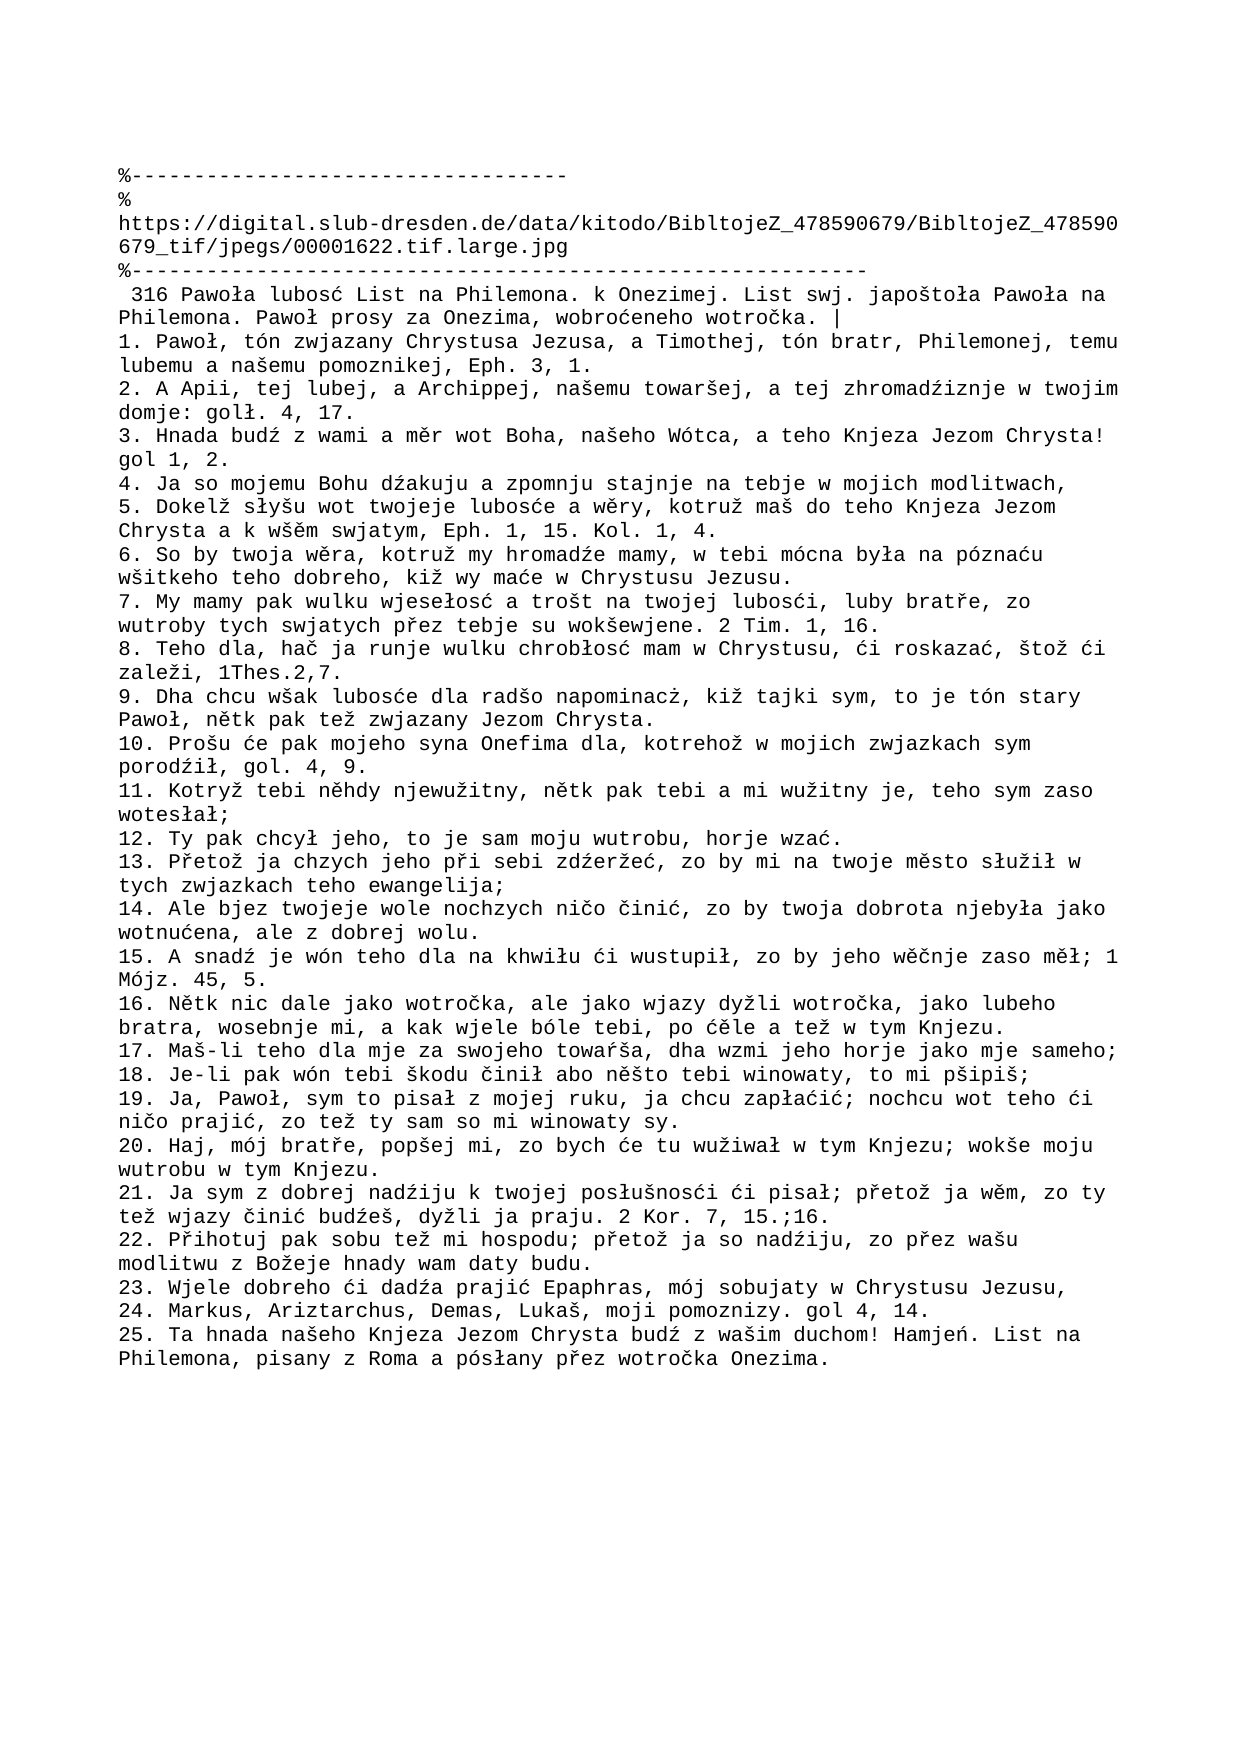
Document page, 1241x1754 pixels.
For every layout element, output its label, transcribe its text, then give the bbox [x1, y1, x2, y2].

text 5. Dokelž słyšu wot twojeje lubosće a wěry, kotruž maš do teho Knjeza Jezom Chrysta a k wšěm swjatym, Eph. 1, 15. Kol. 1, 4. [118, 496, 1122, 544]
text 10. Prošu će pak mojeho syna Onefima dla, kotrehož w mojich zwjazkach sym porodźił, gol. 4, 9. [118, 733, 1122, 780]
text 19. Ja, Pawoł, sym to pisał z mojej ruku, ja chcu zapłaćić; nochcu wot teho ći ničo prajić, zo tež ty sam so mi winowaty sy. [118, 1088, 1122, 1135]
text 9. Dha chcu wšak lubosće dla radšo napominacż, kiž tajki sym, to je tón stary Pawoł, nětk pak tež zwjazany Jezom Chrysta. [118, 686, 1122, 733]
text 2. A Apii, tej lubej, a Archippej, našemu towaršej, a tej zhromadźiznje w twojim domje: golł. 4, 17. [118, 378, 1122, 426]
text 3. Hnada budź z wami a měr wot Boha, našeho Wótca, a teho Knjeza Jezom Chrysta! gol 1, 2. [118, 426, 1122, 473]
text 1. Pawoł, tón zwjazany Chrystusa Jezusa, a Timothej, tón bratr, Philemonej, temu lubemu a našemu pomoznikej, Eph. 3, 1. [118, 331, 1122, 378]
text 20. Haj, mój bratře, popšej mi, zo bych će tu wužiwał w tym Knjezu; wokše moju wutrobu w tym Knjezu. [118, 1135, 1122, 1182]
text 6. So by twoja wěra, kotruž my hromadźe mamy, w tebi mócna była na póznaću wšitkeho teho dobreho, kiž wy maće w Chrystusu Jezusu. [118, 544, 1122, 591]
text % https://digital.slub-dresden.de/data/kitodo/BibltojeZ_478590679/BibltojeZ_478590679_tif/jpegs/00001622.tif.large.jpg [118, 189, 1122, 260]
text 22. Přihotuj pak sobu tež mi hospodu; přetož ja so nadźiju, zo přez wašu modlitwu z Božeje hnady wam daty budu. [118, 1229, 1122, 1277]
text 16. Nětk nic dale jako wotročka, ale jako wjazy dyžli wotročka, jako lubeho bratra, wosebnje mi, a kak wjele bóle tebi, po ćěle a tež w tym Knjezu. [118, 993, 1122, 1040]
text 7. My mamy pak wulku wjesełosć a trošt na twojej lubosći, luby bratře, zo wutroby tych swjatych přez tebje su wokšewjene. 2 Tim. 1, 16. [118, 591, 1122, 638]
text 8. Teho dla, hač ja runje wulku chrobłosć mam w Chrystusu, ći roskazać, štož ći zaleži, 1Thes.2,7. [118, 638, 1122, 686]
text 11. Kotryž tebi něhdy njewužitny, nětk pak tebi a mi wužitny je, teho sym zaso wotesłał; [118, 780, 1122, 827]
text 15. A snadź je wón teho dla na khwiłu ći wustupił, zo by jeho wěčnje zaso měł; 1 Mójz. 45, 5. [118, 946, 1122, 993]
text 21. Ja sym z dobrej nadźiju k twojej posłušnosći ći pisał; přetož ja wěm, zo ty tež wjazy činić budźeš, dyžli ja praju. 2 Kor. 7, 15.;16. [118, 1182, 1122, 1229]
text 17. Maš-li teho dla mje za swojeho towaŕša, dha wzmi jeho horje jako mje sameho; [118, 1040, 1122, 1064]
text 18. Je-li pak wón tebi škodu činił abo něšto tebi winowaty, to mi pšipiš; [118, 1064, 1122, 1088]
text 24. Markus, Ariztarchus, Demas, Lukaš, moji pomoznizy. gol 4, 14. [118, 1300, 1122, 1324]
text 13. Přetož ja chzych jeho při sebi zdźeržeć, zo by mi na twoje město słužił w tych zwjazkach teho ewangelija; [118, 851, 1122, 898]
text 25. Ta hnada našeho Knjeza Jezom Chrysta budź z wašim duchom! Hamjeń. List na Philemona, pisany z Roma a pósłany přez wotročka Onezima. [118, 1324, 1122, 1371]
text %----------------------------------- [118, 165, 1122, 189]
text 316 Pawoła lubosć List na Philemona. k Onezimej. List swj. japoštoła Pawoła na Philemona. Pawoł prosy za Onezima, wobroćeneho wotročka. | [118, 284, 1122, 331]
text 14. Ale bjez twojeje wole nochzych ničo činić, zo by twoja dobrota njebyła jako wotnućena, ale z dobrej wolu. [118, 898, 1122, 946]
text 12. Ty pak chcył jeho, to je sam moju wutrobu, horje wzać. [118, 827, 1122, 851]
text 4. Ja so mojemu Bohu dźakuju a zpomnju stajnje na tebje w mojich modlitwach, [118, 473, 1122, 496]
text %----------------------------------------------------------- [118, 260, 1122, 284]
text 23. Wjele dobreho ći dadźa prajić Epaphras, mój sobujaty w Chrystusu Jezusu, [118, 1277, 1122, 1300]
